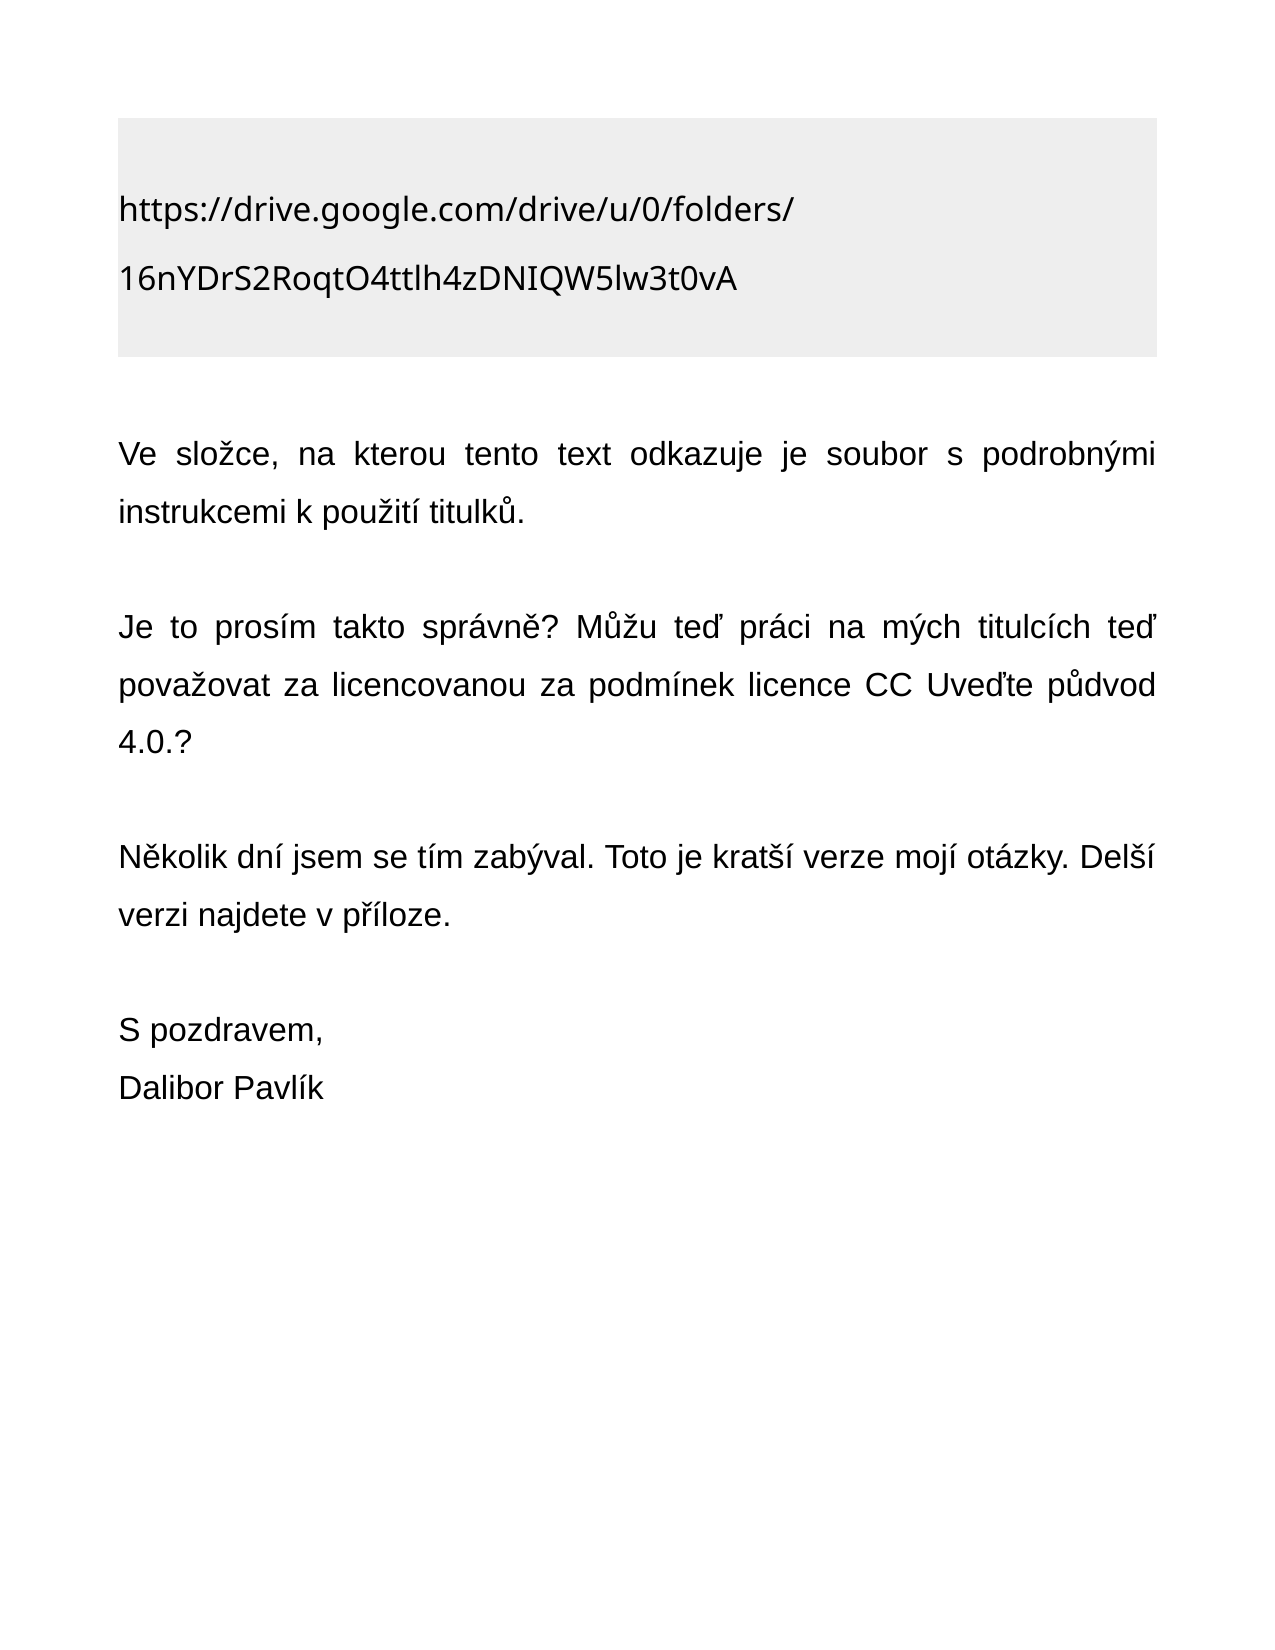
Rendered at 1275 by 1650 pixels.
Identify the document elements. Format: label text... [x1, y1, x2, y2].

text Dalibor Pavlík [118, 1068, 1157, 1106]
text Je to prosím takto správně? Můžu teď práci na mých titulcích teď považovat za licencovanou za podmínek licence CC Uveďte půdvod 4.0.? Několik dní jsem se tím zabýval. Toto je kratší verze mojí otázky. Delší verzi najdete v příloze. [118, 607, 1157, 933]
text Ve složce, na kterou tento text odkazuje je soubor s podrobnými instrukcemi k použití titulků. [118, 434, 1157, 530]
text S pozdravem, [118, 1010, 1157, 1049]
text https://drive.google.com/drive/u/0/folders/16nYDrS2RoqtO4ttlh4zDNIQW5lw3t0vA [118, 186, 1157, 357]
